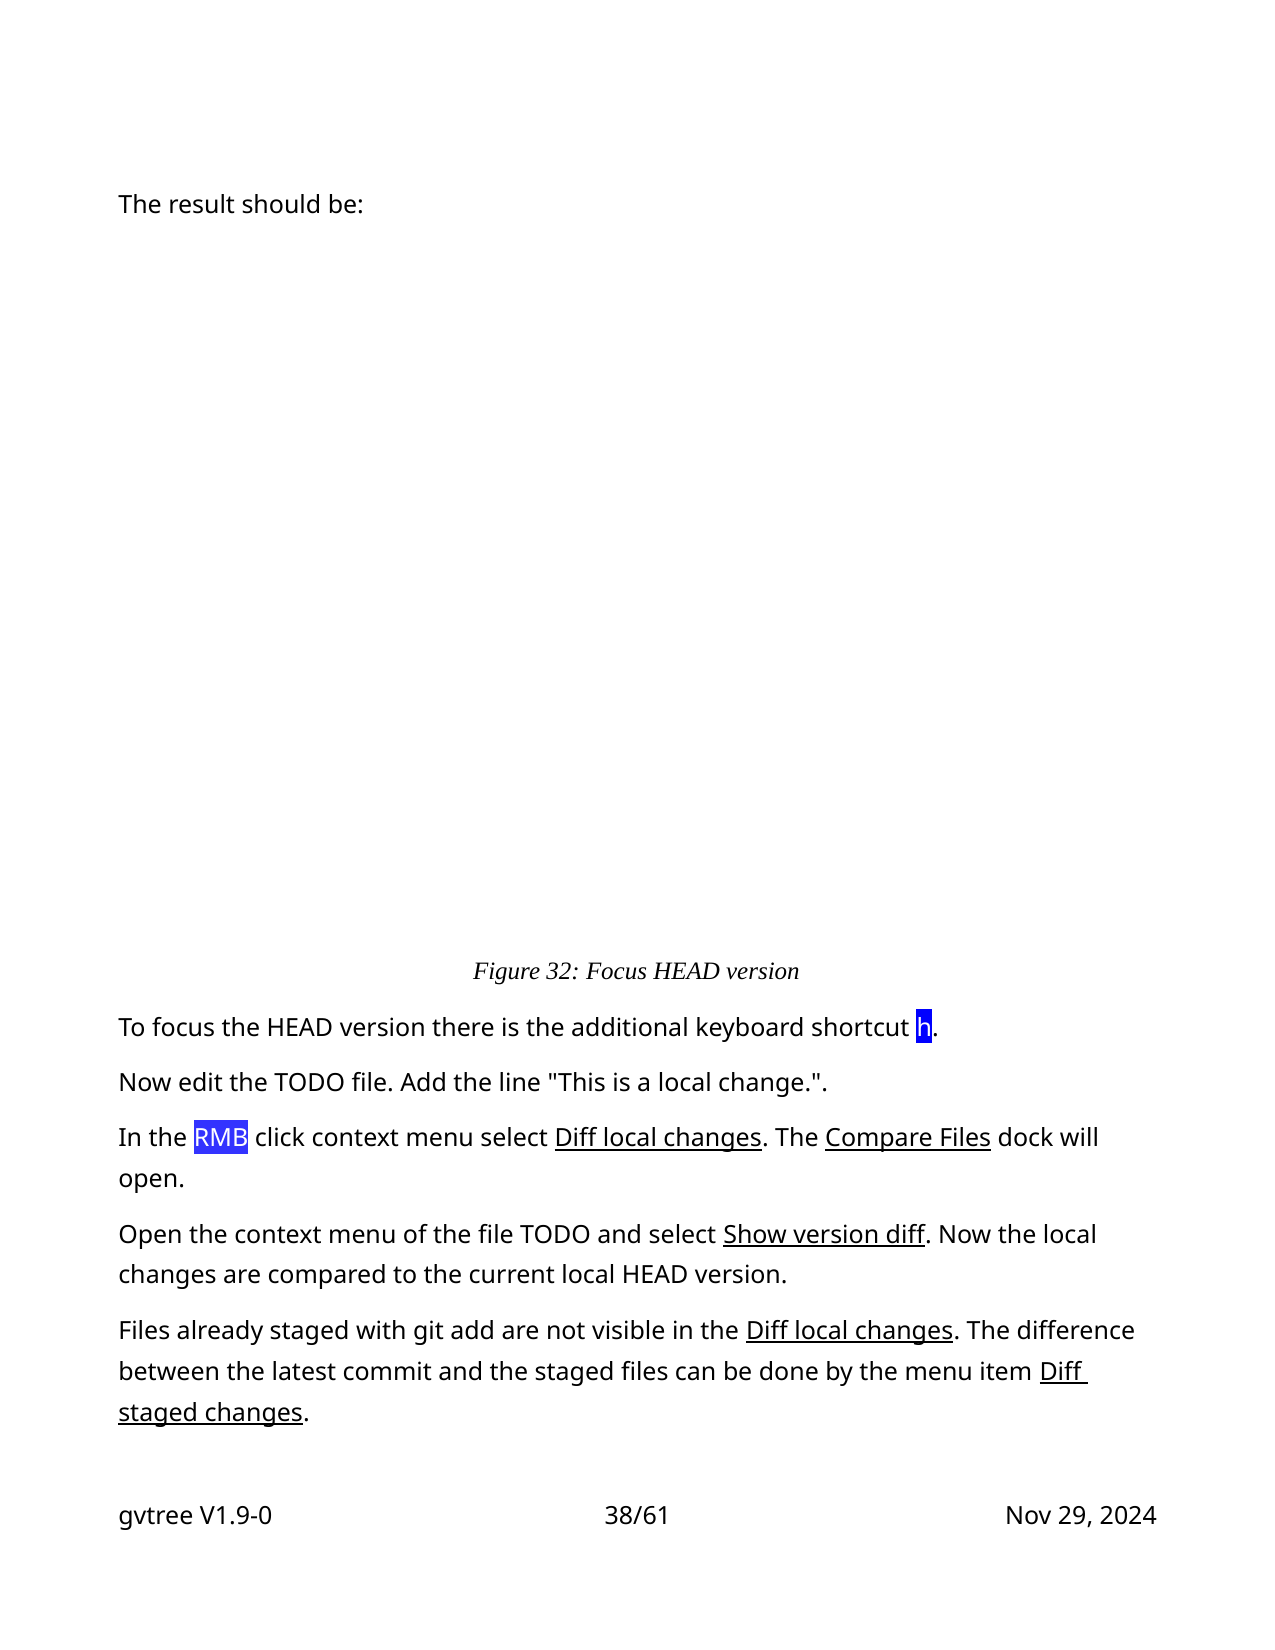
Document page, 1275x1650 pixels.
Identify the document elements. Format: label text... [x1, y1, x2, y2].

text [118, 254, 1157, 267]
text Figure 32: Focus HEAD version [118, 267, 1157, 985]
text To focus the HEAD version there is the additional keyboard shortcut h. [118, 985, 1157, 1043]
text The result should be: [118, 186, 1157, 220]
text Open the context menu of the file TODO and select Show version diff. Now the local changes are compared to the current local HEAD version. [118, 1216, 1157, 1291]
text In the RMB click context menu select Diff local changes. The Compare Files dock will open. [118, 1120, 1157, 1195]
text Files already staged with git add are not visible in the Diff local changes. The difference between the latest commit and the staged files can be done by the menu item Diff staged changes. [118, 1313, 1157, 1428]
text Now edit the TODO file. Add the line "This is a local change.". [118, 1065, 1157, 1099]
